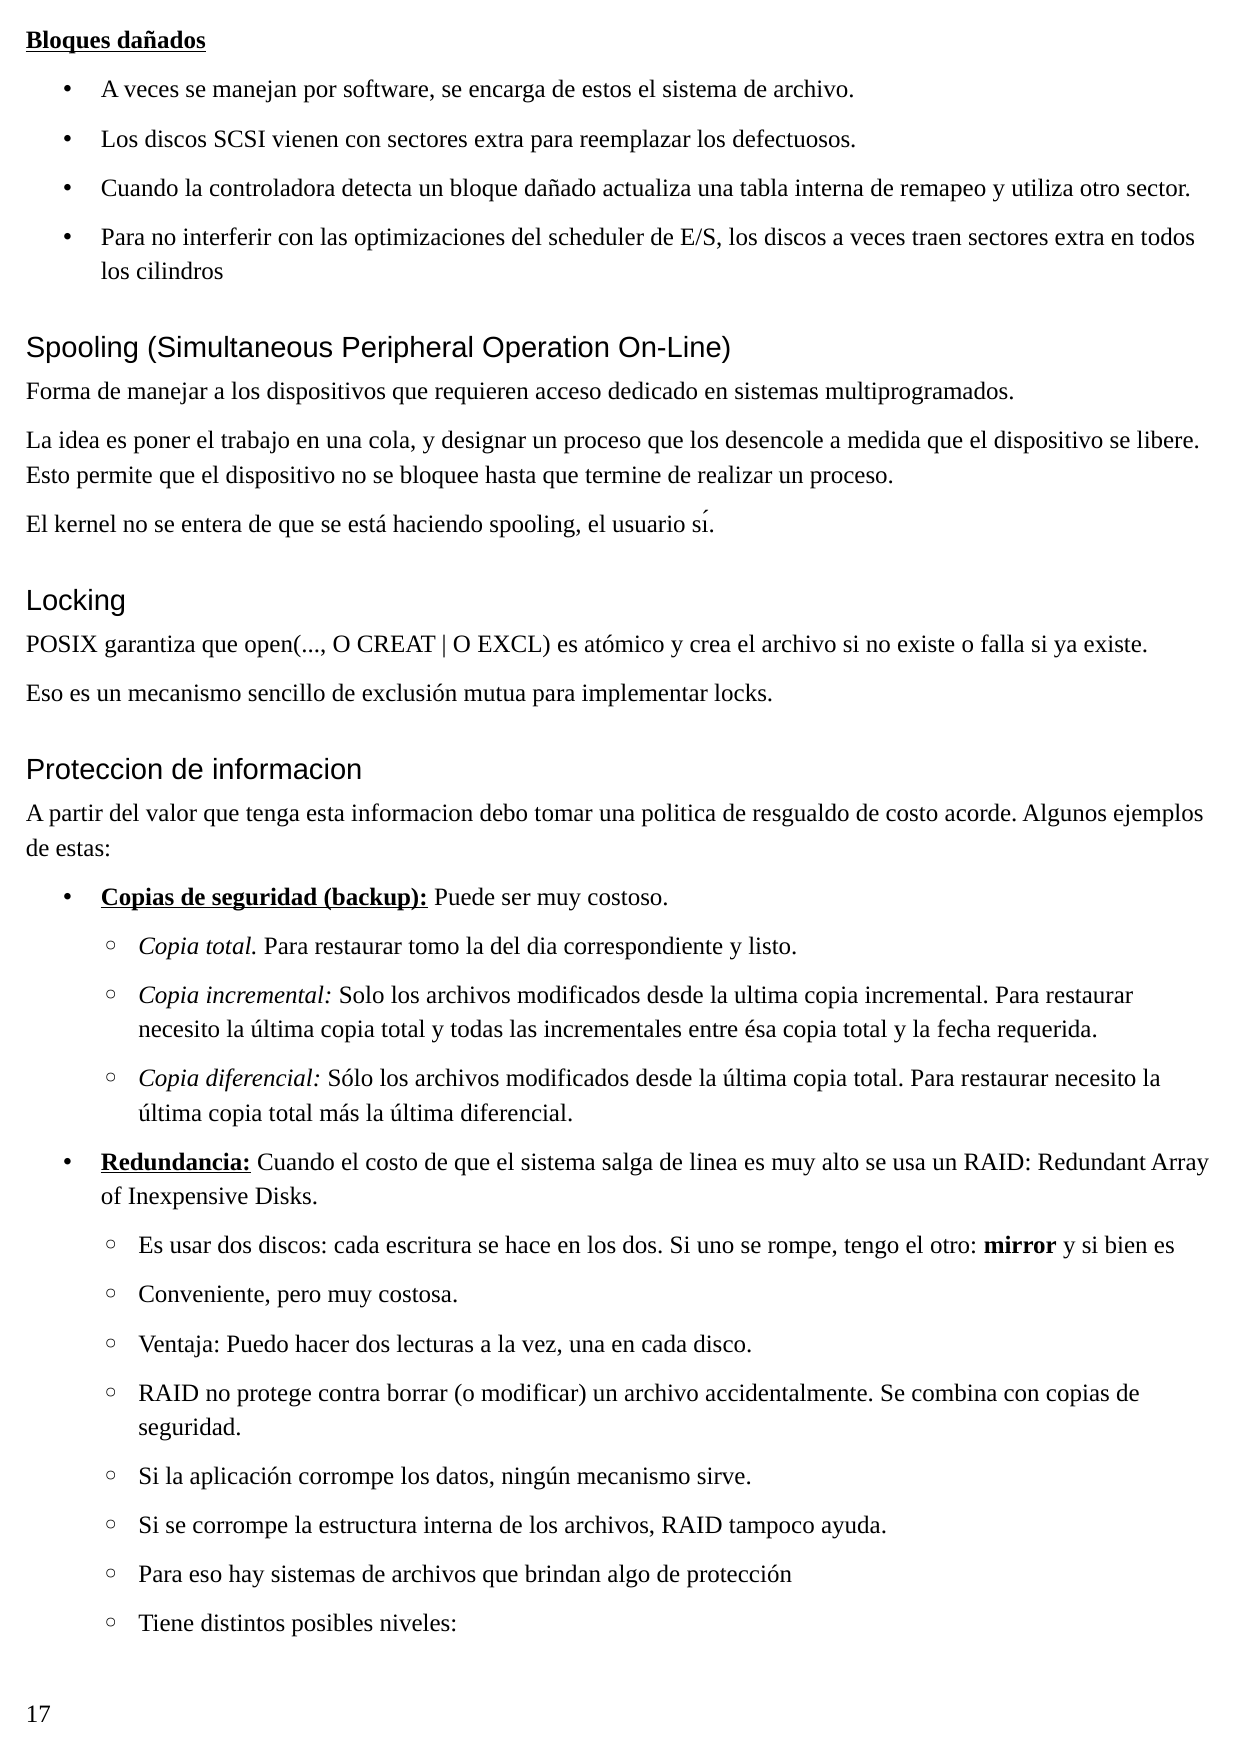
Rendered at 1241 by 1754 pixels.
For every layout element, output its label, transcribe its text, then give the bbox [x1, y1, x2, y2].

list Los discos SCSI vienen con sectores extra para reemplazar los defectuosos. [63, 124, 1215, 152]
subtitle Locking [26, 583, 1215, 617]
list Redundancia: Cuando el costo de que el sistema salga de linea es muy alto se usa un RAID: Redundant Array of Inexpensive Disks. [63, 1147, 1215, 1210]
list Tiene distintos posibles niveles: [101, 1608, 1215, 1637]
list RAID no protege contra borrar (o modificar) un archivo accidentalmente. Se combina con copias de seguridad. [101, 1378, 1215, 1441]
subtitle Proteccion de informacion [26, 752, 1215, 786]
list Conveniente, pero muy costosa. [101, 1279, 1215, 1308]
list Cuando la controladora detecta un bloque dañado actualiza una tabla interna de remapeo y utiliza otro sector. [63, 173, 1215, 201]
list Para eso hay sistemas de archivos que brindan algo de protección [101, 1559, 1215, 1588]
text Forma de manejar a los dispositivos que requieren acceso dedicado en sistemas multiprogramados. [26, 376, 1215, 405]
list Si la aplicación corrompe los datos, ningún mecanismo sirve. [101, 1461, 1215, 1490]
text Eso es un mecanismo sencillo de exclusión mutua para implementar locks. [26, 678, 1215, 707]
list Para no interferir con las optimizaciones del scheduler de E/S, los discos a veces traen sectores extra en todos los cilindros [63, 222, 1215, 285]
list Copia total. Para restaurar tomo la del dia correspondiente y listo. [101, 931, 1215, 959]
list Ventaja: Puedo hacer dos lecturas a la vez, una en cada disco. [101, 1329, 1215, 1357]
list Si se corrompe la estructura interna de los archivos, RAID tampoco ayuda. [101, 1510, 1215, 1539]
text Bloques dañados [26, 26, 1215, 54]
list A veces se manejan por software, se encarga de estos el sistema de archivo. [63, 74, 1215, 103]
text A partir del valor que tenga esta informacion debo tomar una politica de resgualdo de costo acorde. Algunos ejemplos de estas: [26, 798, 1215, 861]
list Copia incremental: Solo los archivos modificados desde la ultima copia incremental. Para restaurar necesito la última copia total y todas las incrementales entre ésa copia total y la fecha requerida. [101, 980, 1215, 1043]
text POSIX garantiza que open(..., O CREAT | O EXCL) es atómico y crea el archivo si no existe o falla si ya existe. [26, 629, 1215, 658]
text El kernel no se entera de que se está haciendo spooling, el usuario sı́. [26, 509, 1215, 538]
list Copia diferencial: Sólo los archivos modificados desde la última copia total. Para restaurar necesito la última copia total más la última diferencial. [101, 1063, 1215, 1127]
list Copias de seguridad (backup): Puede ser muy costoso. [63, 882, 1215, 911]
subtitle Spooling (Simultaneous Peripheral Operation On-Line) [26, 330, 1215, 364]
list Es usar dos discos: cada escritura se hace en los dos. Si uno se rompe, tengo el otro: mirror y si bien es [101, 1231, 1215, 1259]
text La idea es poner el trabajo en una cola, y designar un proceso que los desencole a medida que el dispositivo se libere. Esto permite que el dispositivo no se bloquee hasta que termine de realizar un proceso. [26, 425, 1215, 489]
